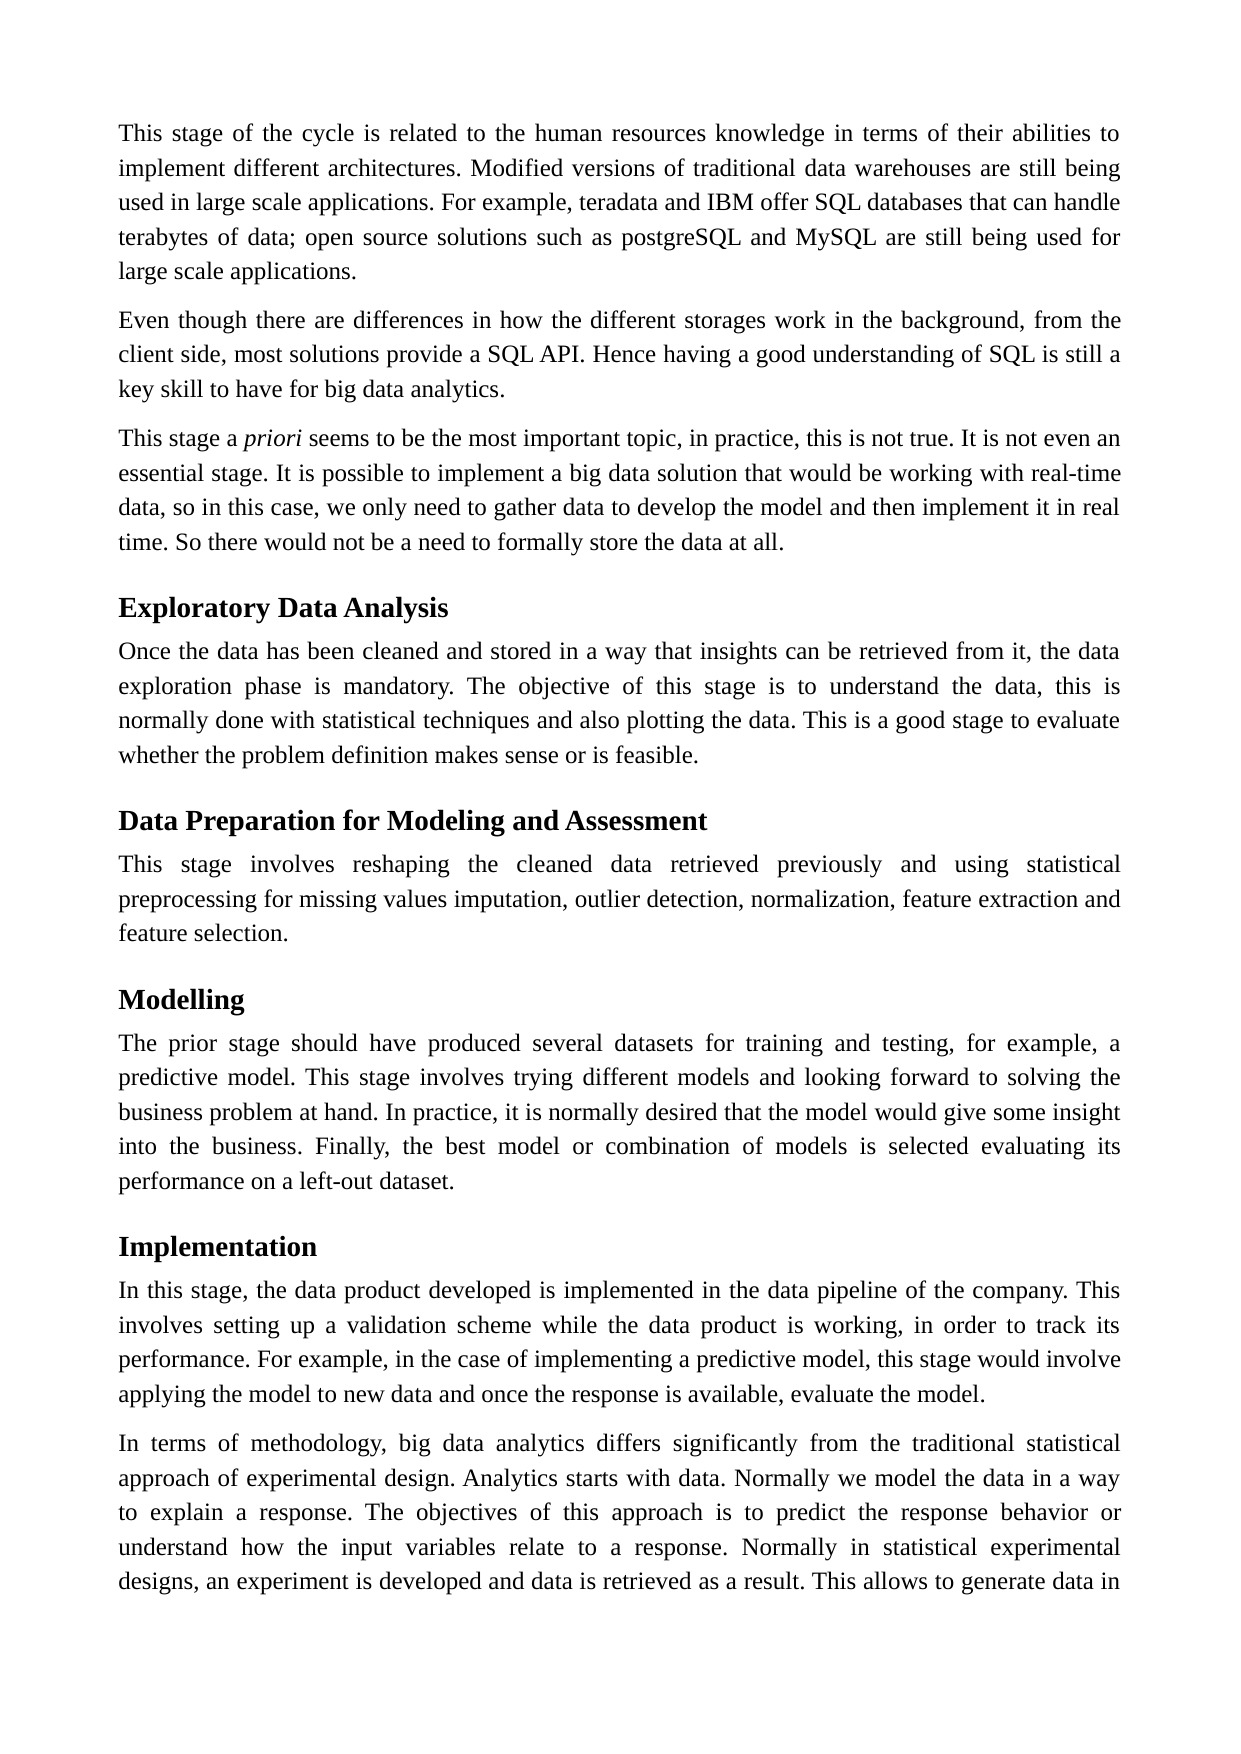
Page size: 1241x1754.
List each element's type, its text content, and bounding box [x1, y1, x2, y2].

subtitle Data Preparation for Modeling and Assessment [118, 803, 1122, 837]
text In terms of methodology, big data analytics differs significantly from the traditional statistical approach of experimental design. Analytics starts with data. Normally we model the data in a way to explain a response. The objectives of this approach is to predict the response behavior or understand how the input variables relate to a response. Normally in statistical experimental designs, an experiment is developed and data is retrieved as a result. This allows to generate data in [118, 1428, 1122, 1595]
text Once the data has been cleaned and stored in a way that insights can be retrieved from it, the data exploration phase is mandatory. The objective of this stage is to understand the data, this is normally done with statistical techniques and also plotting the data. This is a good stage to evaluate whether the problem definition makes sense or is feasible. [118, 636, 1122, 768]
subtitle Exploratory Data Analysis [118, 590, 1122, 624]
text This stage involves reshaping the cleaned data retrieved previously and using statistical preprocessing for missing values imputation, outlier detection, normalization, feature extraction and feature selection. [118, 849, 1122, 947]
subtitle Modelling [118, 982, 1122, 1016]
text The prior stage should have produced several datasets for training and testing, for example, a predictive model. This stage involves trying different models and looking forward to solving the business problem at hand. In practice, it is normally desired that the model would give some insight into the business. Finally, the best model or combination of models is selected evaluating its performance on a left-out dataset. [118, 1028, 1122, 1195]
subtitle Implementation [118, 1229, 1122, 1263]
text This stage a priori seems to be the most important topic, in practice, this is not true. It is not even an essential stage. It is possible to implement a big data solution that would be working with real-time data, so in this case, we only need to gather data to develop the model and then implement it in real time. So there would not be a need to formally store the data at all. [118, 423, 1122, 555]
text Even though there are differences in how the different storages work in the background, from the client side, most solutions provide a SQL API. Hence having a good understanding of SQL is still a key skill to have for big data analytics. [118, 305, 1122, 403]
text This stage of the cycle is related to the human resources knowledge in terms of their abilities to implement different architectures. Modified versions of traditional data warehouses are still being used in large scale applications. For example, teradata and IBM offer SQL databases that can handle terabytes of data; open source solutions such as postgreSQL and MySQL are still being used for large scale applications. [118, 118, 1122, 285]
text In this stage, the data product developed is implemented in the data pipeline of the company. This involves setting up a validation scheme while the data product is working, in order to track its performance. For example, in the case of implementing a predictive model, this stage would involve applying the model to new data and once the response is available, evaluate the model. [118, 1276, 1122, 1408]
